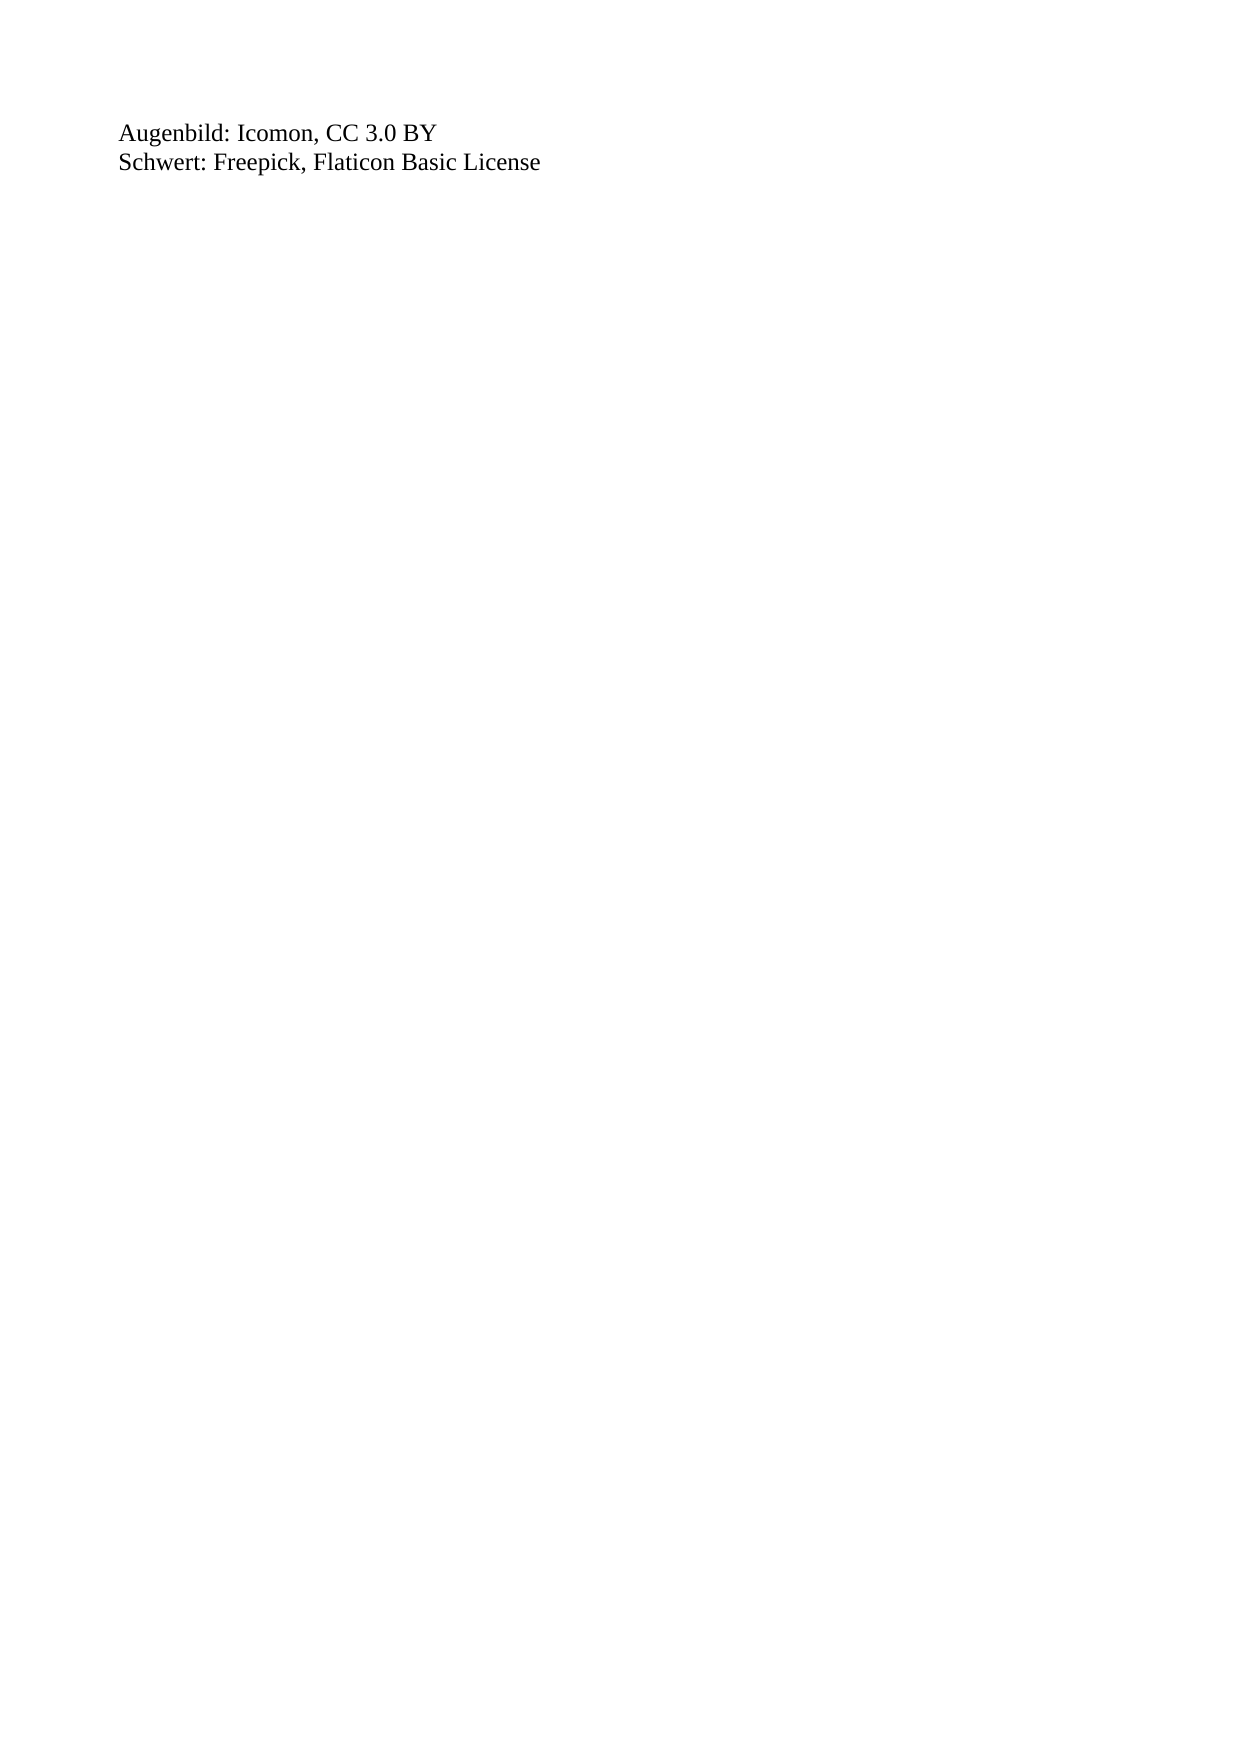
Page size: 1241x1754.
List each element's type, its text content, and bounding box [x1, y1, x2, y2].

text Schwert: Freepick, Flaticon Basic License [118, 147, 1122, 176]
text Augenbild: Icomon, CC 3.0 BY [118, 118, 1122, 147]
